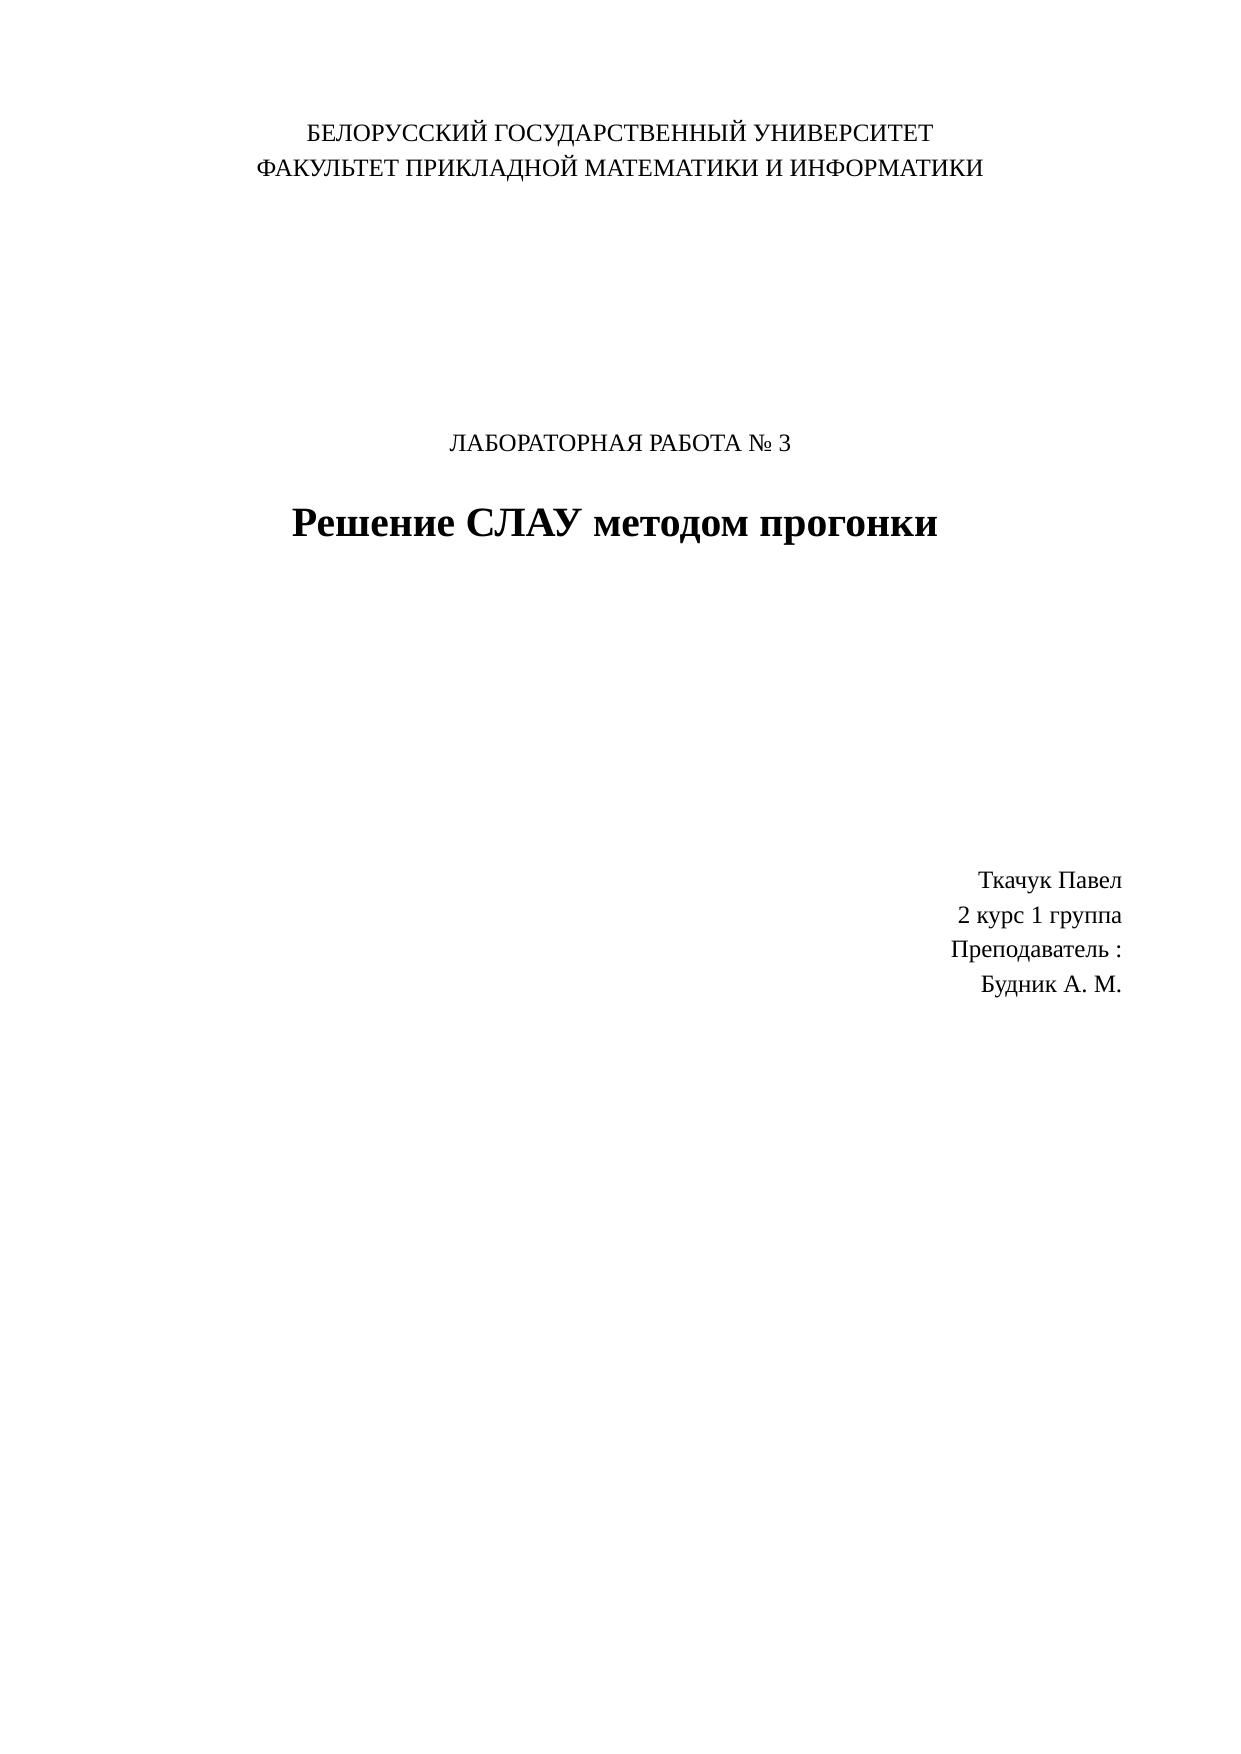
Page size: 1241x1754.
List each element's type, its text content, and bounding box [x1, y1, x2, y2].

text ФАКУЛЬТЕТ ПРИКЛАДНОЙ МАТЕМАТИКИ И ИНФОРМАТИКИ [118, 153, 1122, 181]
text Преподаватель : [783, 934, 1122, 963]
text БЕЛОРУССКИЙ ГОСУДАРСТВЕННЫЙ УНИВЕРСИТЕТ [118, 118, 1122, 147]
text Будник А. М. [783, 969, 1122, 997]
text ЛАБОРАТОРНАЯ РАБОТА № 3 [118, 428, 1122, 457]
text Ткачук Павел [841, 865, 1122, 894]
text Решение СЛАУ методом прогонки [118, 497, 1122, 545]
text 2 курс 1 группа [828, 900, 1122, 928]
